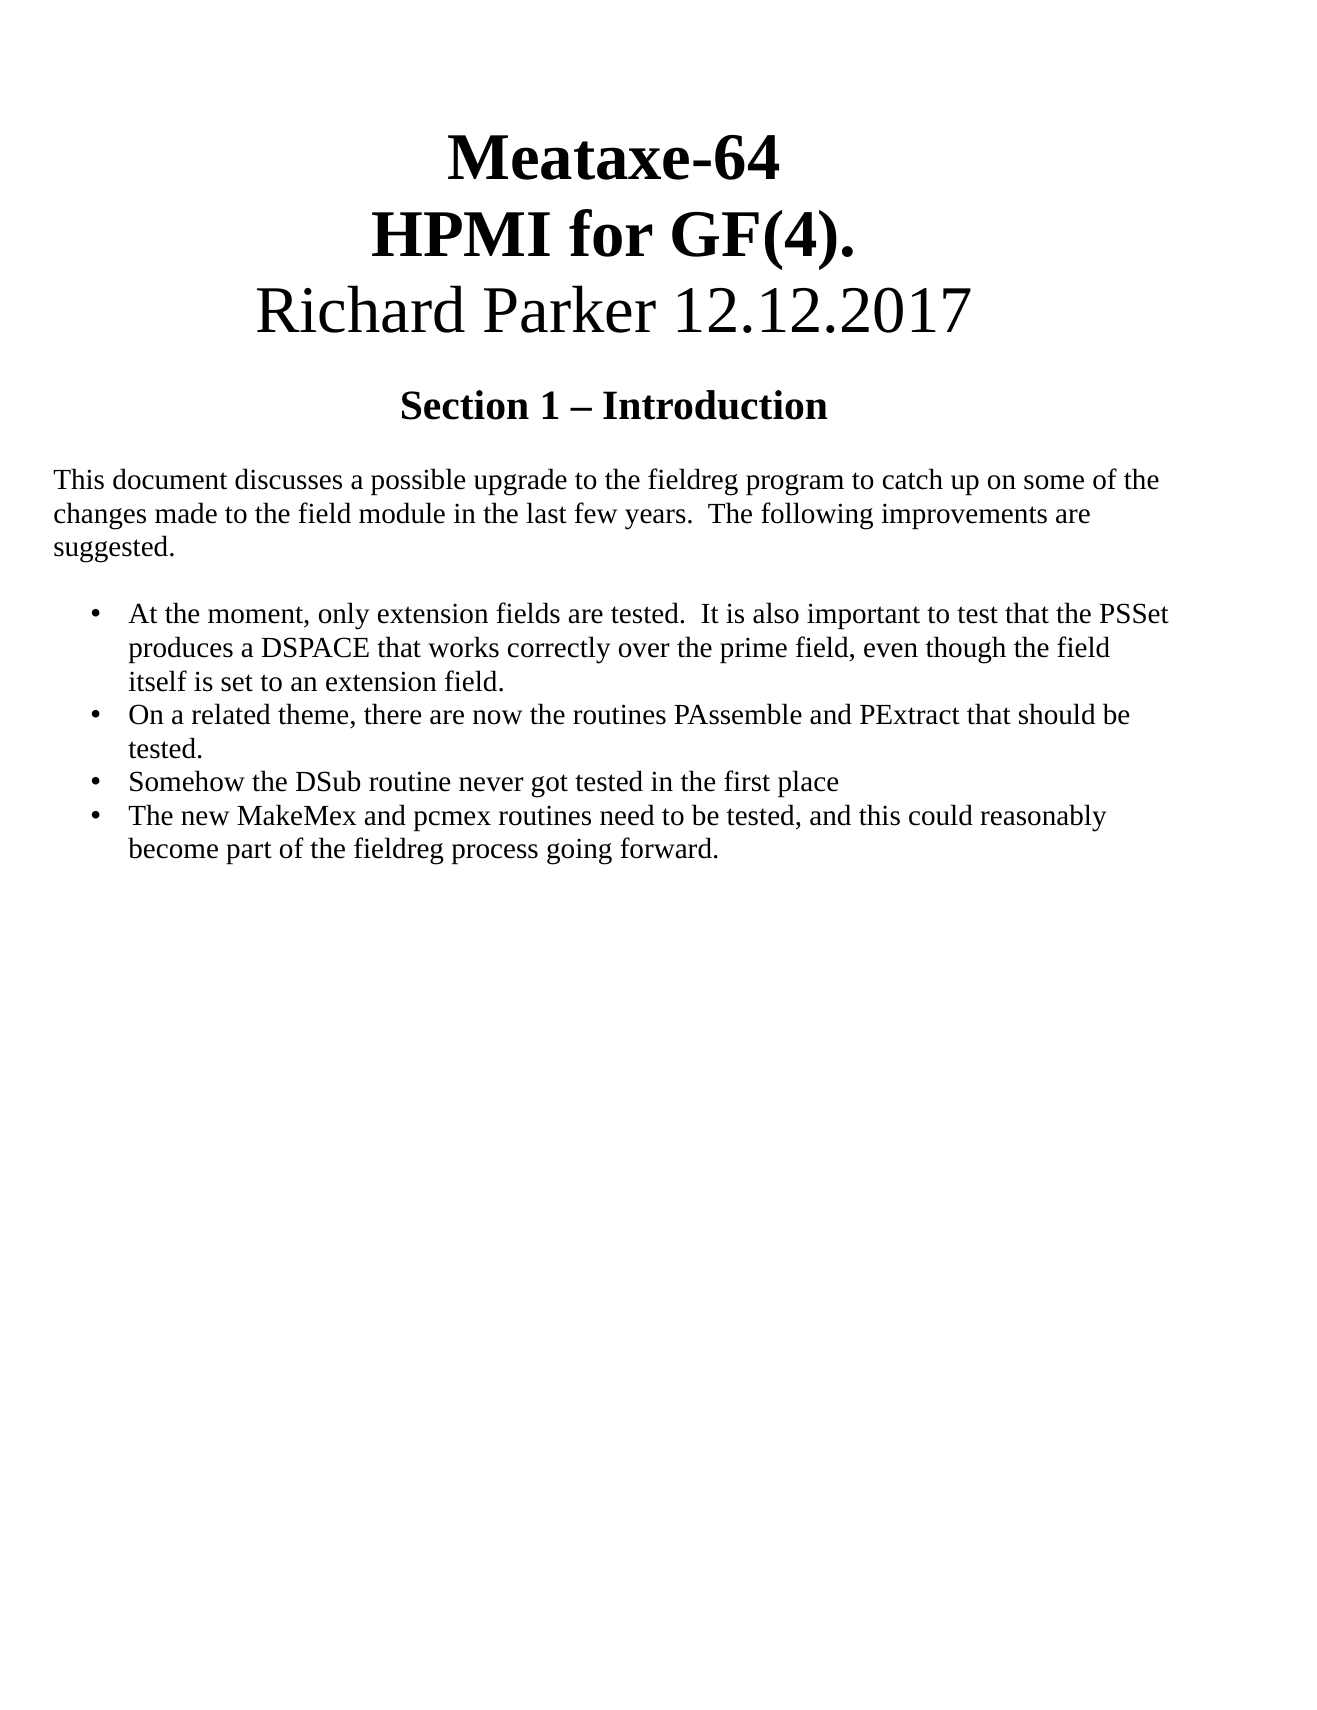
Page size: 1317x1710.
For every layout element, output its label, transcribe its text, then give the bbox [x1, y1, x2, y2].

text Richard Parker 12.12.2017 [53, 271, 1174, 347]
text This document discusses a possible upgrade to the fieldreg program to catch up on some of the changes made to the field module in the last few years. The following improvements are suggested. [53, 462, 1174, 563]
text Meataxe-64 [53, 117, 1174, 194]
text Section 1 – Introduction [53, 381, 1174, 429]
text HPMI for GF(4). [53, 194, 1174, 271]
list At the moment, only extension fields are tested. It is also important to test that the PSSet produces a DSPACE that works correctly over the prime field, even though the field itself is set to an extension field. [91, 596, 1174, 697]
list The new MakeMex and pcmex routines need to be tested, and this could reasonably become part of the fieldreg process going forward. [91, 798, 1174, 865]
list On a related theme, there are now the routines PAssemble and PExtract that should be tested. [91, 697, 1174, 764]
list Somehow the DSub routine never got tested in the first place [91, 764, 1174, 798]
